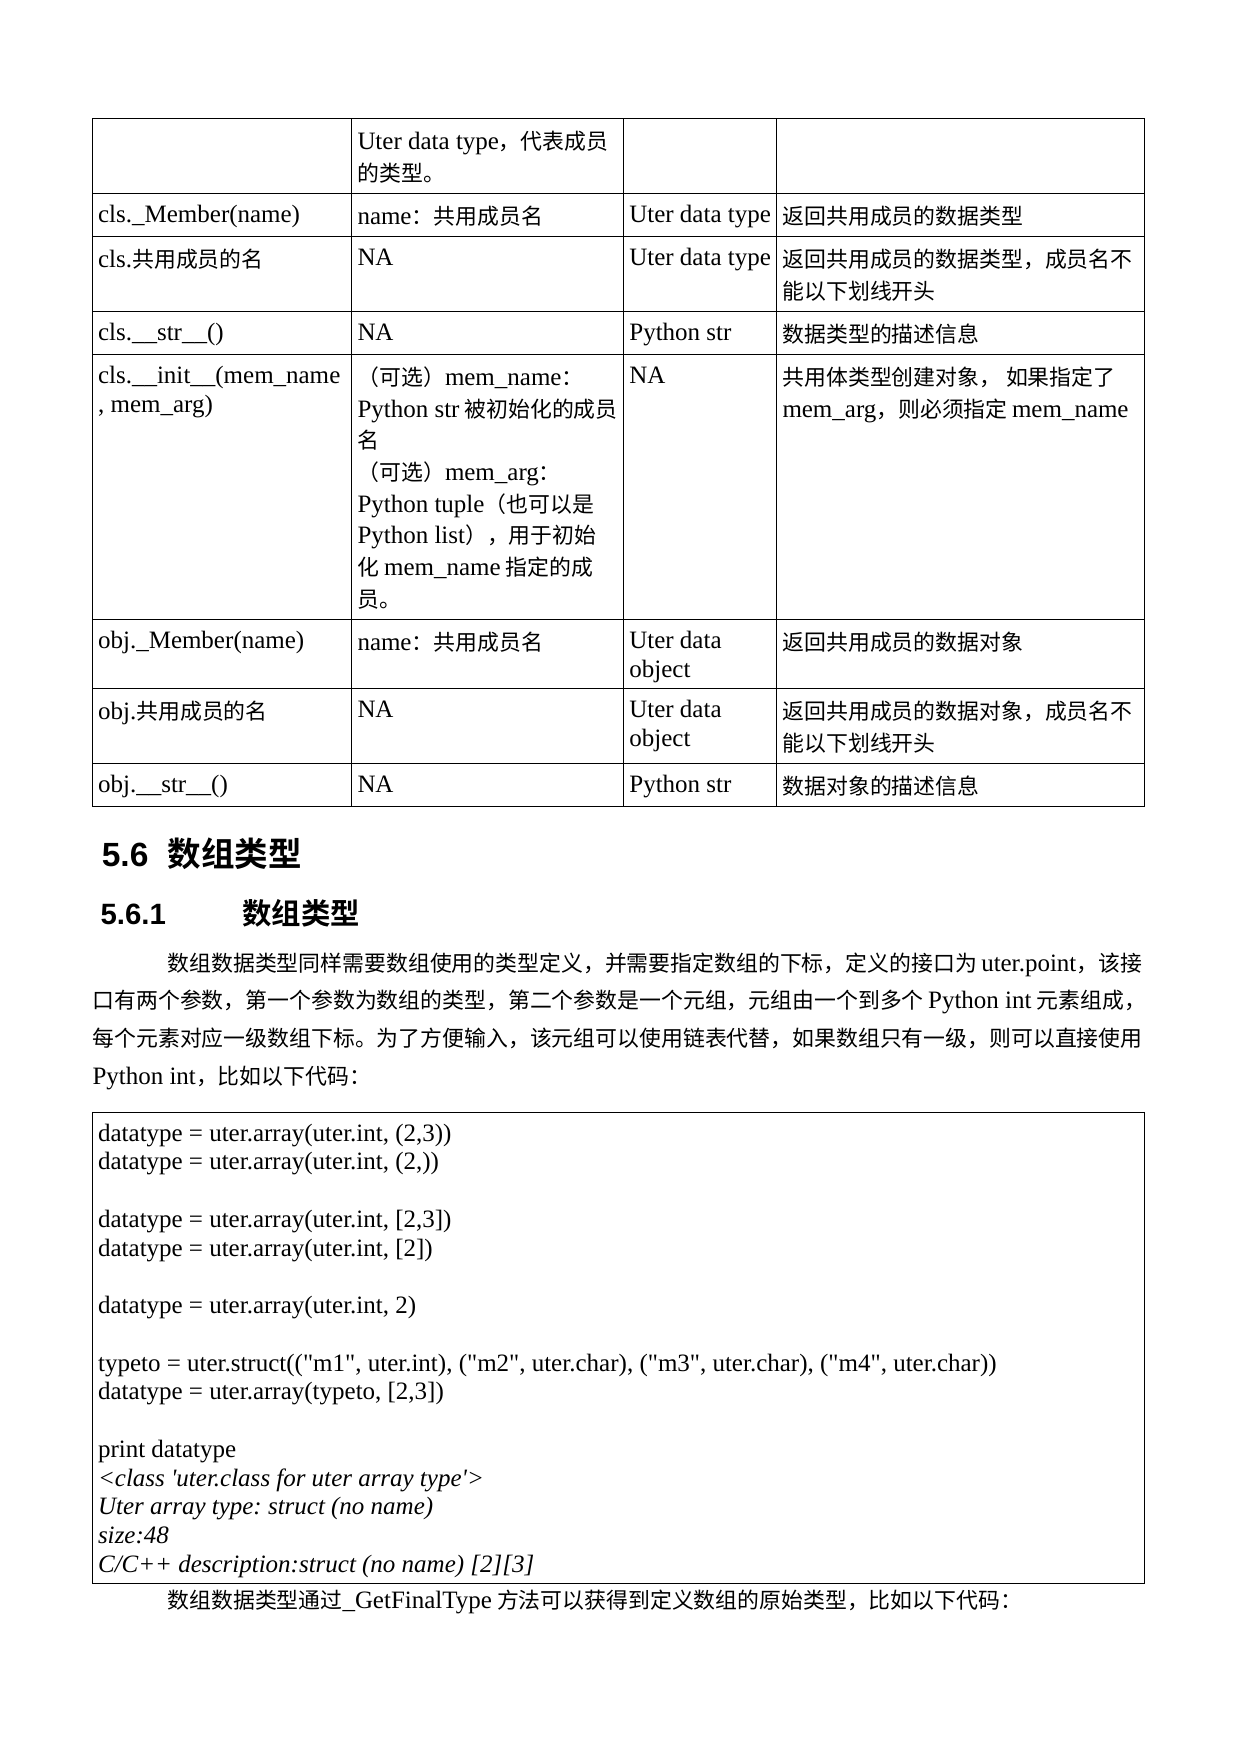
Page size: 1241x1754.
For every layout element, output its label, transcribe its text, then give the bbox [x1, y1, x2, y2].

table_cell 返回共用成员的数据类型，成员名不能以下划线开头 [777, 237, 1144, 311]
table_cell obj.共用成员的名 [93, 689, 351, 763]
subtitle 数组类型 [92, 891, 1144, 933]
table_cell cls.共用成员的名 [93, 237, 351, 311]
table_cell name：共用成员名 [352, 620, 623, 688]
table_cell 数据对象的描述信息 [777, 764, 1144, 806]
table_cell name：共用成员名 [352, 194, 623, 236]
table_cell obj._Member(name) [93, 620, 351, 688]
table_cell 返回共用成员的数据类型 [777, 194, 1144, 236]
table_header datatype = uter.array(uter.int, (2,3)) datatype = uter.array(uter.int, (2,)) datatype = uter.array(uter.int, [2,3]) datatype = uter.array(uter.int, [2]) datatype = uter.array(uter.int, 2) typeto = uter.struct(("m1", uter.int), ("m2", uter.char), ("m3", uter.char), ("m4", uter.char)) datatype = uter.array(typeto, [2,3]) print datatype <class 'uter.class for uter array type'> Uter array type: struct (no name) size:48 C/C++ description:struct (no name) [2][3] [93, 1113, 1144, 1583]
text 数组数据类型通过_GetFinalType方法可以获得到定义数组的原始类型，比如以下代码： [92, 1584, 1144, 1615]
table_cell NA [352, 764, 623, 806]
table_cell Uter data object [624, 689, 776, 763]
table_cell 返回共用成员的数据对象，成员名不能以下划线开头 [777, 689, 1144, 763]
table_cell obj.__str__() [93, 764, 351, 806]
subtitle 数组类型 [92, 827, 1144, 876]
table_cell NA [352, 689, 623, 763]
table_cell NA [352, 312, 623, 354]
table_cell NA [352, 237, 623, 311]
table_cell 共用体类型创建对象， 如果指定了 mem_arg，则必须指定mem_name [777, 355, 1144, 619]
table_cell cls.__str__() [93, 312, 351, 354]
table_cell Uter data object [624, 620, 776, 688]
table_cell Uter data type，代表成员的类型。 [352, 119, 623, 193]
table_cell Python str [624, 312, 776, 354]
table_cell 数据类型的描述信息 [777, 312, 1144, 354]
table_cell cls.__init__(mem_name, mem_arg) [93, 355, 351, 619]
table_cell [624, 119, 776, 193]
table_cell 返回共用成员的数据对象 [777, 620, 1144, 688]
table_cell [93, 119, 351, 193]
table_cell Uter data type [624, 237, 776, 311]
table_cell Uter data type [624, 194, 776, 236]
table_cell （可选）mem_name：Python str被初始化的成员名 （可选）mem_arg：Python tuple（也可以是Python list），用于初始化 mem_name指定的成员。 [352, 355, 623, 619]
table_cell Python str [624, 764, 776, 806]
table_cell cls._Member(name) [93, 194, 351, 236]
table_cell [777, 119, 1144, 193]
table_cell NA [624, 355, 776, 619]
text 数组数据类型同样需要数组使用的类型定义，并需要指定数组的下标，定义的接口为uter.point，该接口有两个参数，第一个参数为数组的类型，第二个参数是一个元组，元组由一个到多个Python int元素组成，每个元素对应一级数组下标。为了方便输入，该元组可以使用链表代替，如果数组只有一级，则可以直接使用Python int，比如以下代码： [92, 946, 1144, 1091]
